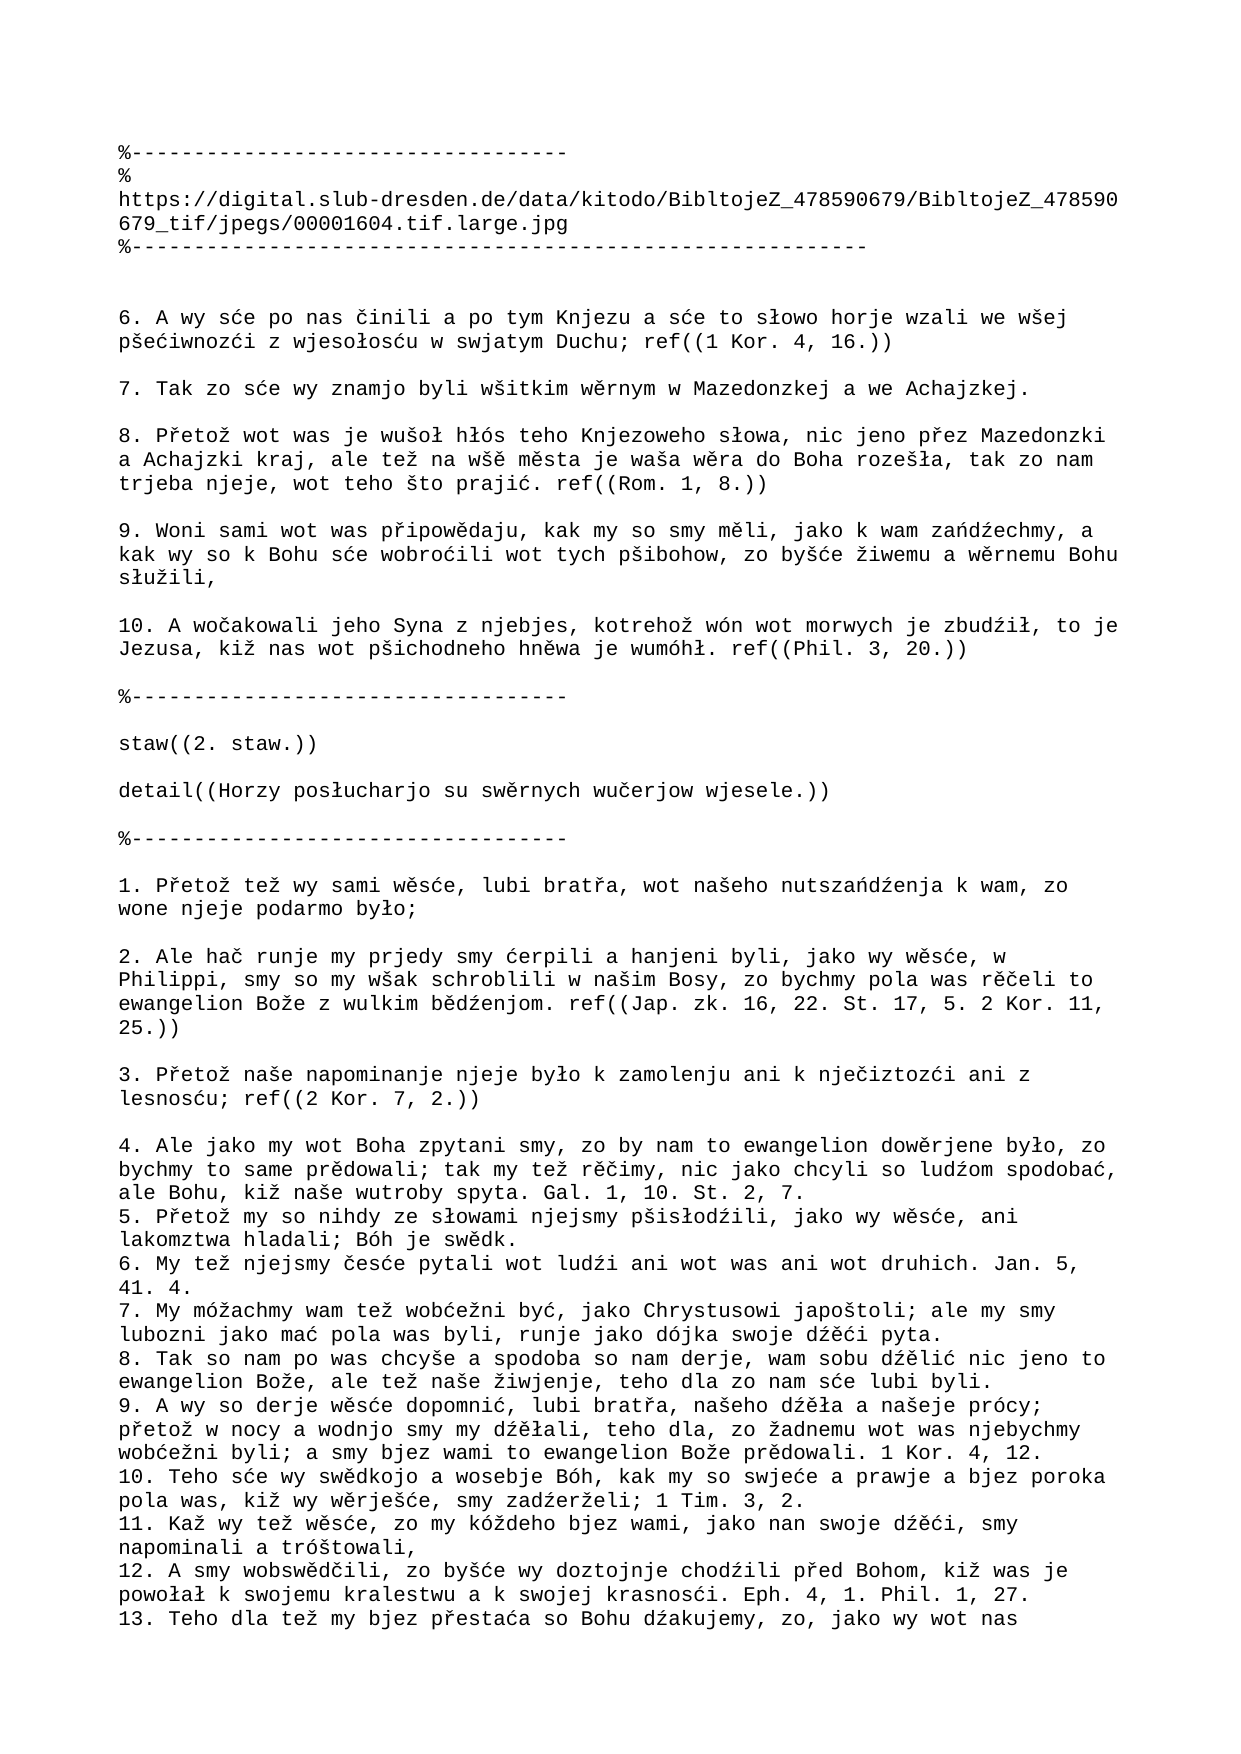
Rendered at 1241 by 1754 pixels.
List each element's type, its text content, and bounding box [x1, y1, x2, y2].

text 4. Ale jako my wot Boha zpytani smy, zo by nam to ewangelion dowěrjene było, zo bychmy to same prědowali; tak my tež rěčimy, nic jako chcyli so ludźom spodobać, ale Bohu, kiž naše wutroby spyta. Gal. 1, 10. St. 2, 7. [118, 1135, 1122, 1206]
text 5. Přetož my so nihdy ze słowami njejsmy pšisłodźili, jako wy wěsće, ani lakomztwa hladali; Bóh je swědk. [118, 1206, 1122, 1253]
text 10. Teho sće wy swědkojo a wosebje Bóh, kak my so swjeće a prawje a bjez poroka pola was, kiž wy wěrješće, smy zadźerželi; 1 Tim. 3, 2. [118, 1466, 1122, 1513]
text 9. A wy so derje wěsće dopomnić, lubi bratřa, našeho dźěła a našeje prócy; přetož w nocy a wodnjo smy my dźěłali, teho dla, zo žadnemu wot was njebychmy wobćežni byli; a smy bjez wami to ewangelion Bože prědowali. 1 Kor. 4, 12. [118, 1395, 1122, 1466]
text %----------------------------------- [118, 686, 1122, 709]
text 7. Tak zo sće wy znamjo byli wšitkim wěrnym w Mazedonzkej a we Achajzkej. [118, 378, 1122, 402]
text 6. My tež njejsmy česće pytali wot ludźi ani wot was ani wot druhich. Jan. 5, 41. 4. [118, 1253, 1122, 1300]
text staw((2. staw.)) [118, 733, 1122, 757]
text 11. Kaž wy tež wěsće, zo my kóždeho bjez wami, jako nan swoje dźěći, smy napominali a tróštowali, [118, 1513, 1122, 1561]
text 12. A smy wobswědčili, zo byšće wy doztojnje chodźili před Bohom, kiž was je powołał k swojemu kralestwu a k swojej krasnosći. Eph. 4, 1. Phil. 1, 27. [118, 1561, 1122, 1608]
text %----------------------------------------------------------- [118, 236, 1122, 260]
text 3. Přetož naše napominanje njeje było k zamolenju ani k nječiztozći ani z lesnosću; ref((2 Kor. 7, 2.)) [118, 1064, 1122, 1111]
text 6. A wy sće po nas činili a po tym Knjezu a sće to słowo horje wzali we wšej pšećiwnozći z wjesołosću w swjatym Duchu; ref((1 Kor. 4, 16.)) [118, 307, 1122, 354]
text 7. My móžachmy wam tež wobćežni być, jako Chrystusowi japoštoli; ale my smy lubozni jako mać pola was byli, runje jako dójka swoje dźěći pyta. [118, 1300, 1122, 1348]
text 2. Ale hač runje my prjedy smy ćerpili a hanjeni byli, jako wy wěsće, w Philippi, smy so my wšak schroblili w našim Bosy, zo bychmy pola was rěčeli to ewangelion Bože z wulkim bědźenjom. ref((Jap. zk. 16, 22. St. 17, 5. 2 Kor. 11, 25.)) [118, 946, 1122, 1040]
text 13. Teho dla tež my bjez přestaća so Bohu dźakujemy, zo, jako wy wot nas [118, 1608, 1122, 1631]
text % https://digital.slub-dresden.de/data/kitodo/BibltojeZ_478590679/BibltojeZ_478590679_tif/jpegs/00001604.tif.large.jpg [118, 165, 1122, 236]
text 9. Woni sami wot was připowědaju, kak my so smy měli, jako k wam zańdźechmy, a kak wy so k Bohu sće wobroćili wot tych pšibohow, zo byšće žiwemu a wěrnemu Bohu słužili, [118, 520, 1122, 591]
text 1. Přetož tež wy sami wěsće, lubi bratřa, wot našeho nutszańdźenja k wam, zo wone njeje podarmo było; [118, 875, 1122, 922]
text 10. A wočakowali jeho Syna z njebjes, kotrehož wón wot morwych je zbudźił, to je Jezusa, kiž nas wot pšichodneho hněwa je wumóhł. ref((Phil. 3, 20.)) [118, 615, 1122, 662]
text detail((Horzy posłucharjo su swěrnych wučerjow wjesele.)) [118, 780, 1122, 804]
text 8. Přetož wot was je wušoł hłós teho Knjezoweho słowa, nic jeno přez Mazedonzki a Achajzki kraj, ale tež na wšě města je waša wěra do Boha rozešła, tak zo nam trjeba njeje, wot teho što prajić. ref((Rom. 1, 8.)) [118, 426, 1122, 496]
text %----------------------------------- [118, 827, 1122, 851]
text %----------------------------------- [118, 142, 1122, 165]
text 8. Tak so nam po was chcyše a spodoba so nam derje, wam sobu dźělić nic jeno to ewangelion Bože, ale tež naše žiwjenje, teho dla zo nam sće lubi byli. [118, 1348, 1122, 1395]
